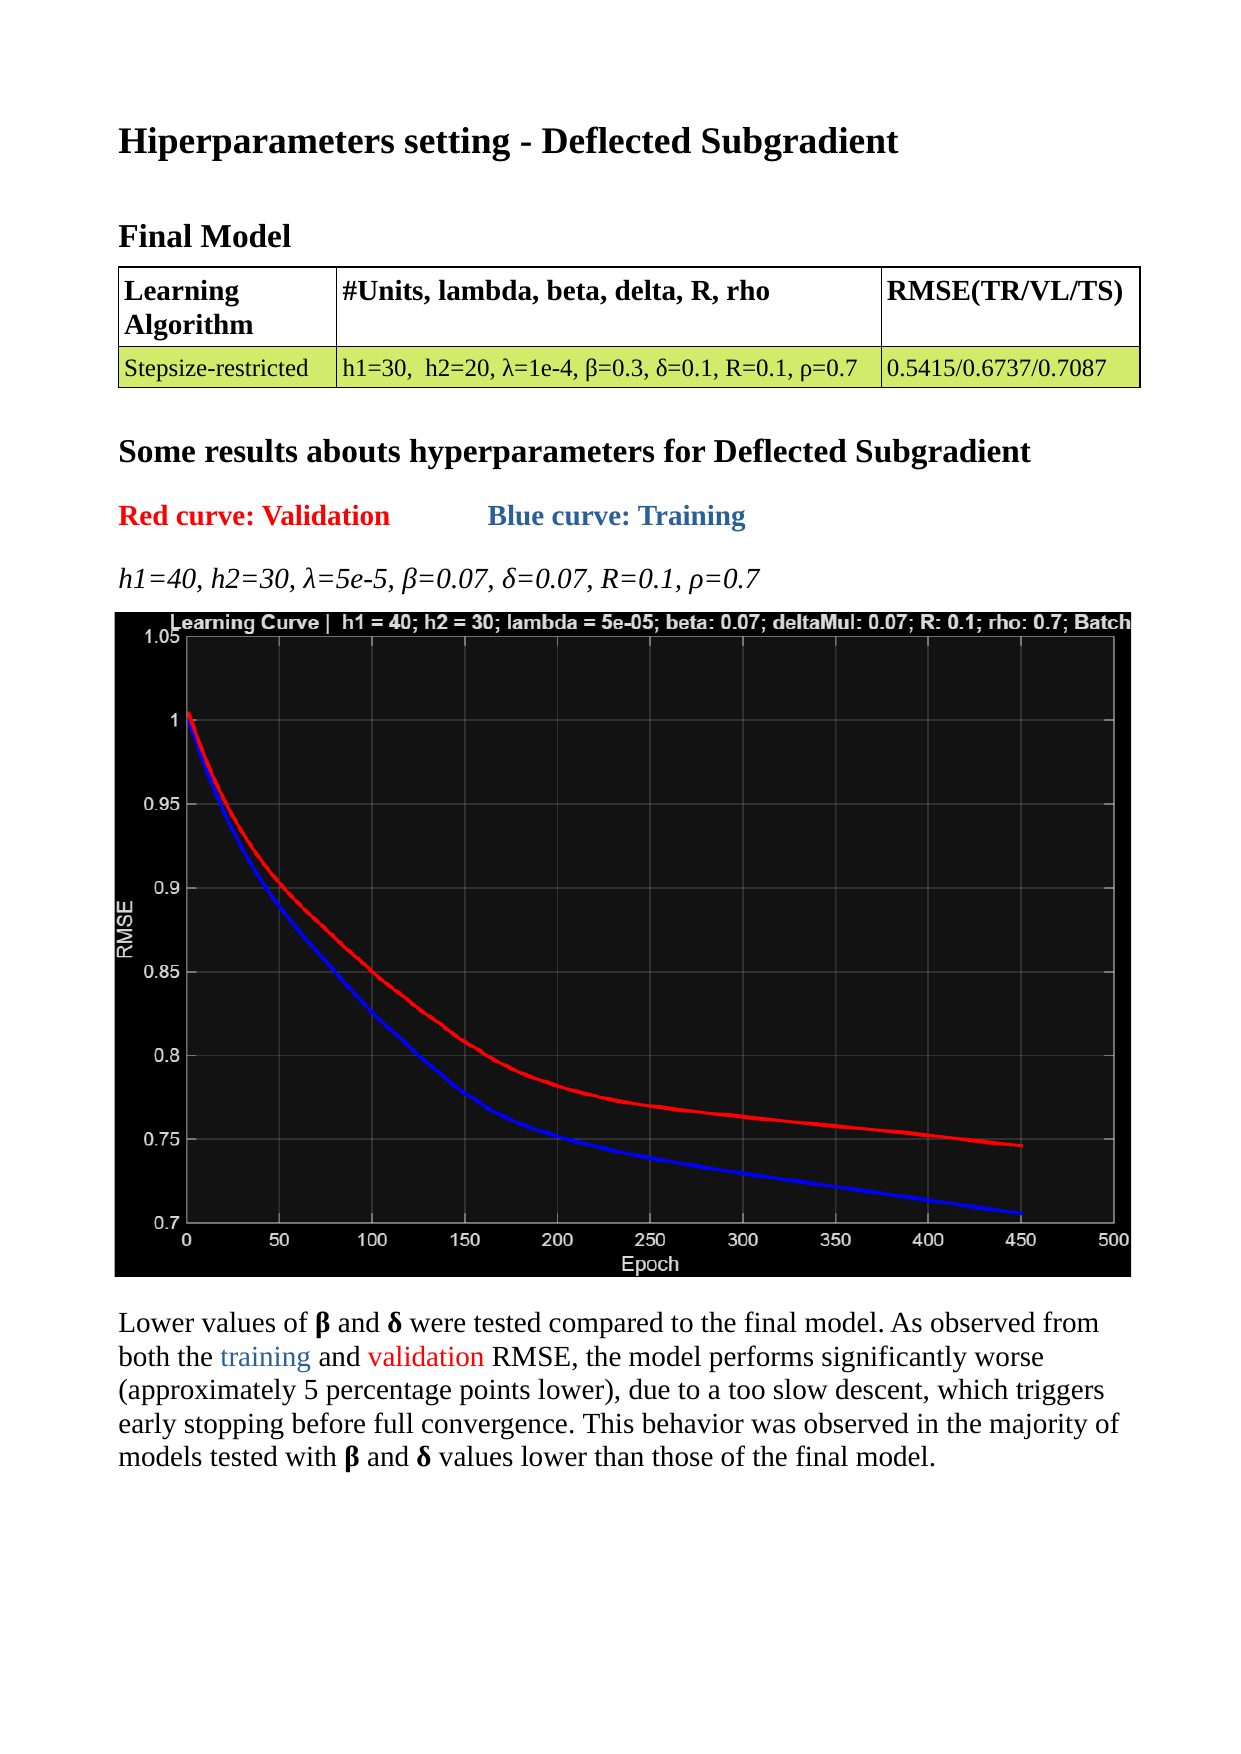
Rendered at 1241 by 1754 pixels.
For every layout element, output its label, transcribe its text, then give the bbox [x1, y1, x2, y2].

text h1=40, h2=30, λ=5e-5, β=0.07, δ=0.07, R=0.1, ρ=0.7 [118, 561, 1122, 594]
text Final Model [118, 216, 1122, 254]
table_header Learning Algorithm [119, 268, 336, 346]
table_cell Stepsize-restricted [119, 347, 336, 387]
table_header #Units, lambda, beta, delta, R, rho [337, 268, 881, 346]
table_header RMSE(TR/VL/TS) [882, 268, 1139, 346]
table_cell h1=30, h2=20, λ=1e-4, β=0.3, δ=0.1, R=0.1, ρ=0.7 [337, 347, 881, 387]
text Lower values of β and δ were tested compared to the final model. As observed from both the training and validation RMSE, the model performs significantly worse (approximately 5 percentage points lower), due to a too slow descent, which triggers early stopping before full convergence. This behavior was observed in the majority of models tested with β and δ values lower than those of the final model. [118, 1305, 1122, 1473]
text Some results abouts hyperparameters for Deflected Subgradient [118, 431, 1122, 470]
text Hiperparameters setting - Deflected Subgradient [118, 118, 1122, 204]
picture [114, 612, 1132, 1277]
text Red curve: Validation Blue curve: Training [118, 498, 1122, 532]
table_cell 0.5415/0.6737/0.7087 [882, 347, 1139, 387]
